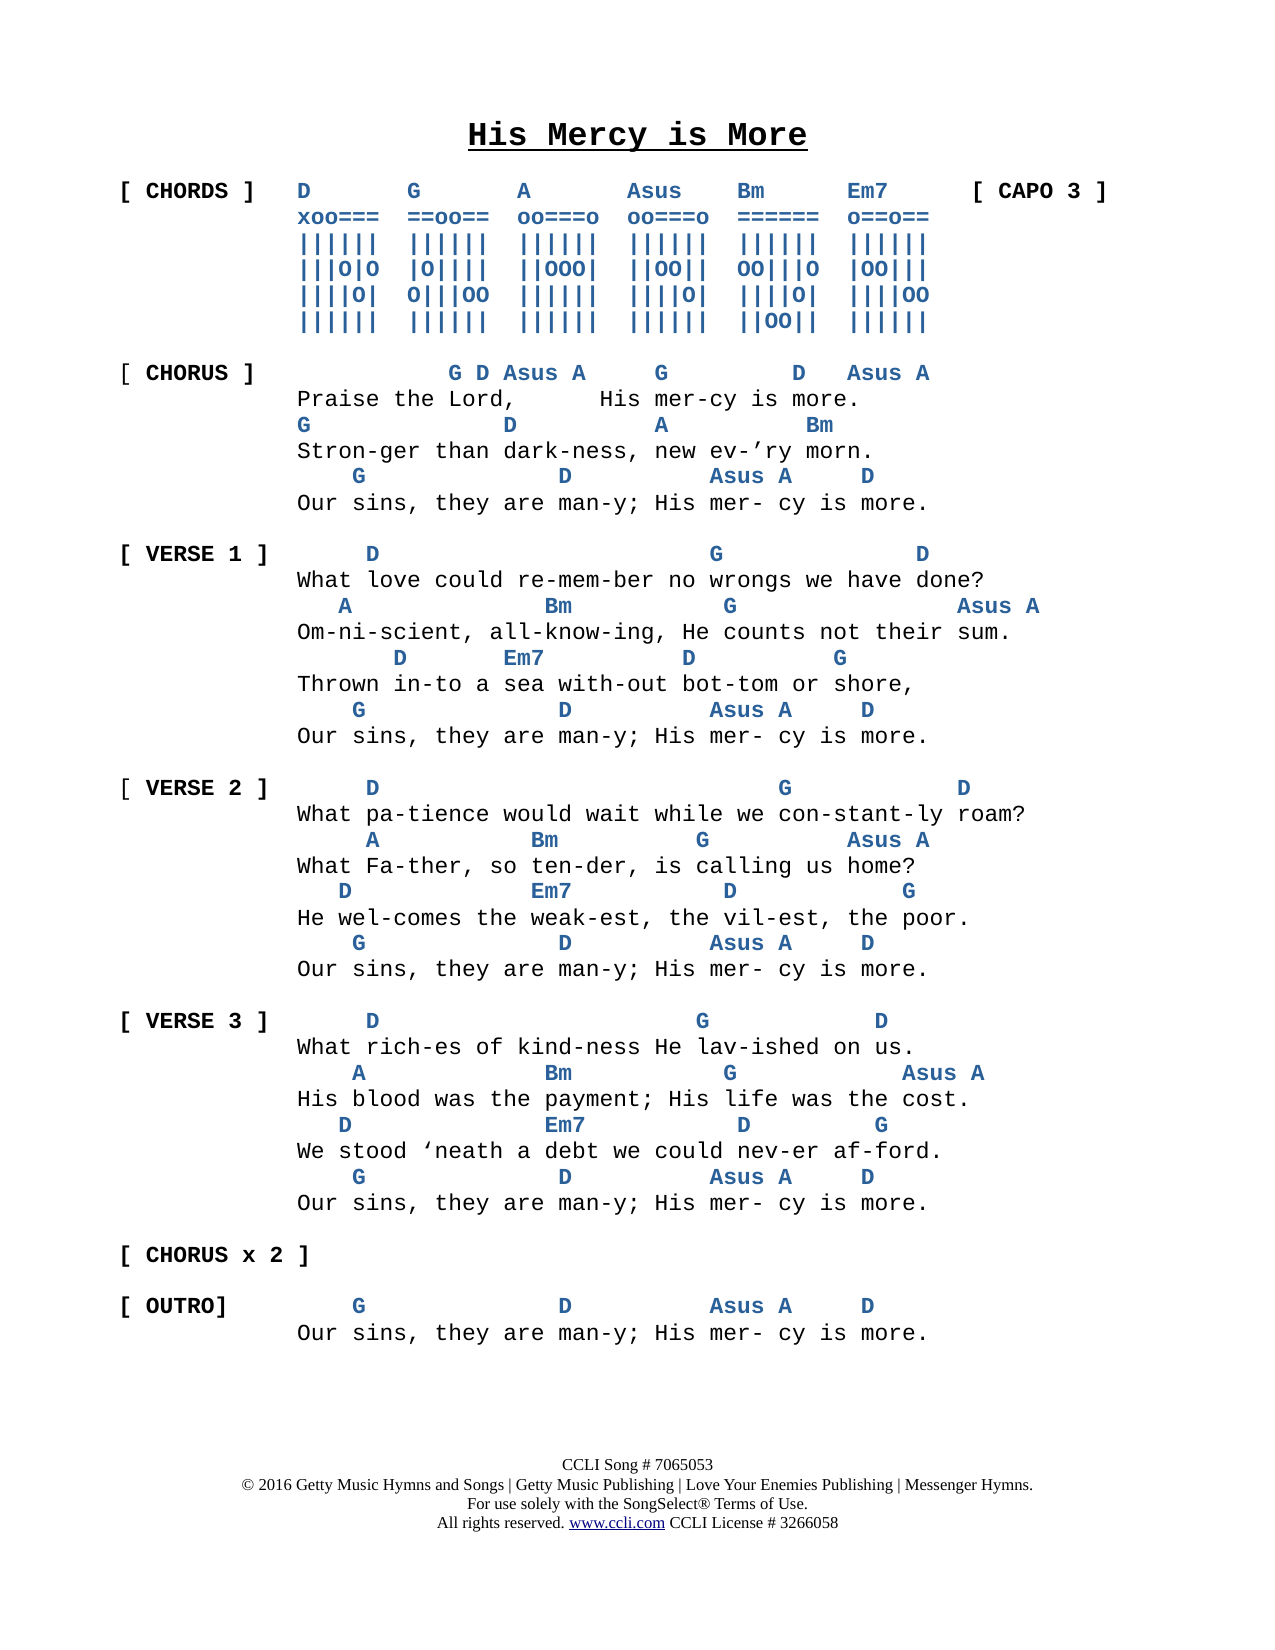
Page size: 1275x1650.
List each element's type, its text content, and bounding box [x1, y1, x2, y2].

text [ OUTRO] G D Asus A D [118, 1295, 1157, 1321]
text Our sins, they are man-y; His mer- cy is more. [118, 1191, 1157, 1243]
text Our sins, they are man-y; His mer- cy is more. [118, 491, 1157, 517]
text [ CHORUS ] G D Asus A G D Asus A [118, 361, 1157, 387]
text What Fa-ther, so ten-der, is calling us home? [118, 854, 1157, 880]
text xoo=== ==oo== oo===o oo===o ====== o==o== [118, 206, 1157, 231]
text Praise the Lord, His mer-cy is more. [118, 387, 1157, 413]
text [ VERSE 1 ] D G D [118, 543, 1157, 569]
text [ VERSE 3 ] D G D [118, 984, 1157, 1036]
text G D Asus A D [118, 1165, 1157, 1191]
text D Em7 D G [118, 880, 1157, 906]
text G D A Bm [118, 413, 1157, 439]
text Our sins, they are man-y; His mer- cy is more. [118, 958, 1157, 984]
text His blood was the payment; His life was the cost. [118, 1087, 1157, 1113]
text G D Asus A D [118, 698, 1157, 724]
text A Bm G Asus A [118, 594, 1157, 621]
text A Bm G Asus A [118, 1061, 1157, 1087]
text What rich-es of kind-ness He lav-ished on us. [118, 1036, 1157, 1061]
text D Em7 D G [118, 646, 1157, 672]
text His Mercy is More [118, 118, 1157, 156]
text D Em7 D G [118, 1113, 1157, 1139]
text [ CHORUS x 2 ] [118, 1243, 1157, 1269]
text G D Asus A D [118, 465, 1157, 491]
text Om-ni-scient, all-know-ing, He counts not their sum. [118, 621, 1157, 646]
text A Bm G Asus A [118, 828, 1157, 854]
text Thrown in-to a sea with-out bot-tom or shore, [118, 672, 1157, 698]
text |||O|O |O|||| ||OOO| ||OO|| OO|||O |OO||| [118, 257, 1157, 283]
text Our sins, they are man-y; His mer- cy is more. [118, 1321, 1157, 1347]
text What love could re-mem-ber no wrongs we have done? [118, 569, 1157, 594]
text Stron-ger than dark-ness, new ev-’ry morn. [118, 439, 1157, 465]
text |||||| |||||| |||||| |||||| ||OO|| |||||| [118, 309, 1157, 335]
text ||||O| O|||OO |||||| ||||O| ||||O| ||||OO [118, 283, 1157, 309]
text [ VERSE 2 ] D G D [118, 750, 1157, 802]
text What pa-tience would wait while we con-stant-ly roam? [118, 802, 1157, 828]
text G D Asus A D [118, 932, 1157, 958]
text Our sins, they are man-y; His mer- cy is more. [118, 724, 1157, 750]
text [ CHORDS ] D G A Asus Bm Em7 [ CAPO 3 ] [118, 179, 1157, 206]
text |||||| |||||| |||||| |||||| |||||| |||||| [118, 231, 1157, 257]
text He wel-comes the weak-est, the vil-est, the poor. [118, 906, 1157, 932]
text We stood ‘neath a debt we could nev-er af-ford. [118, 1139, 1157, 1165]
